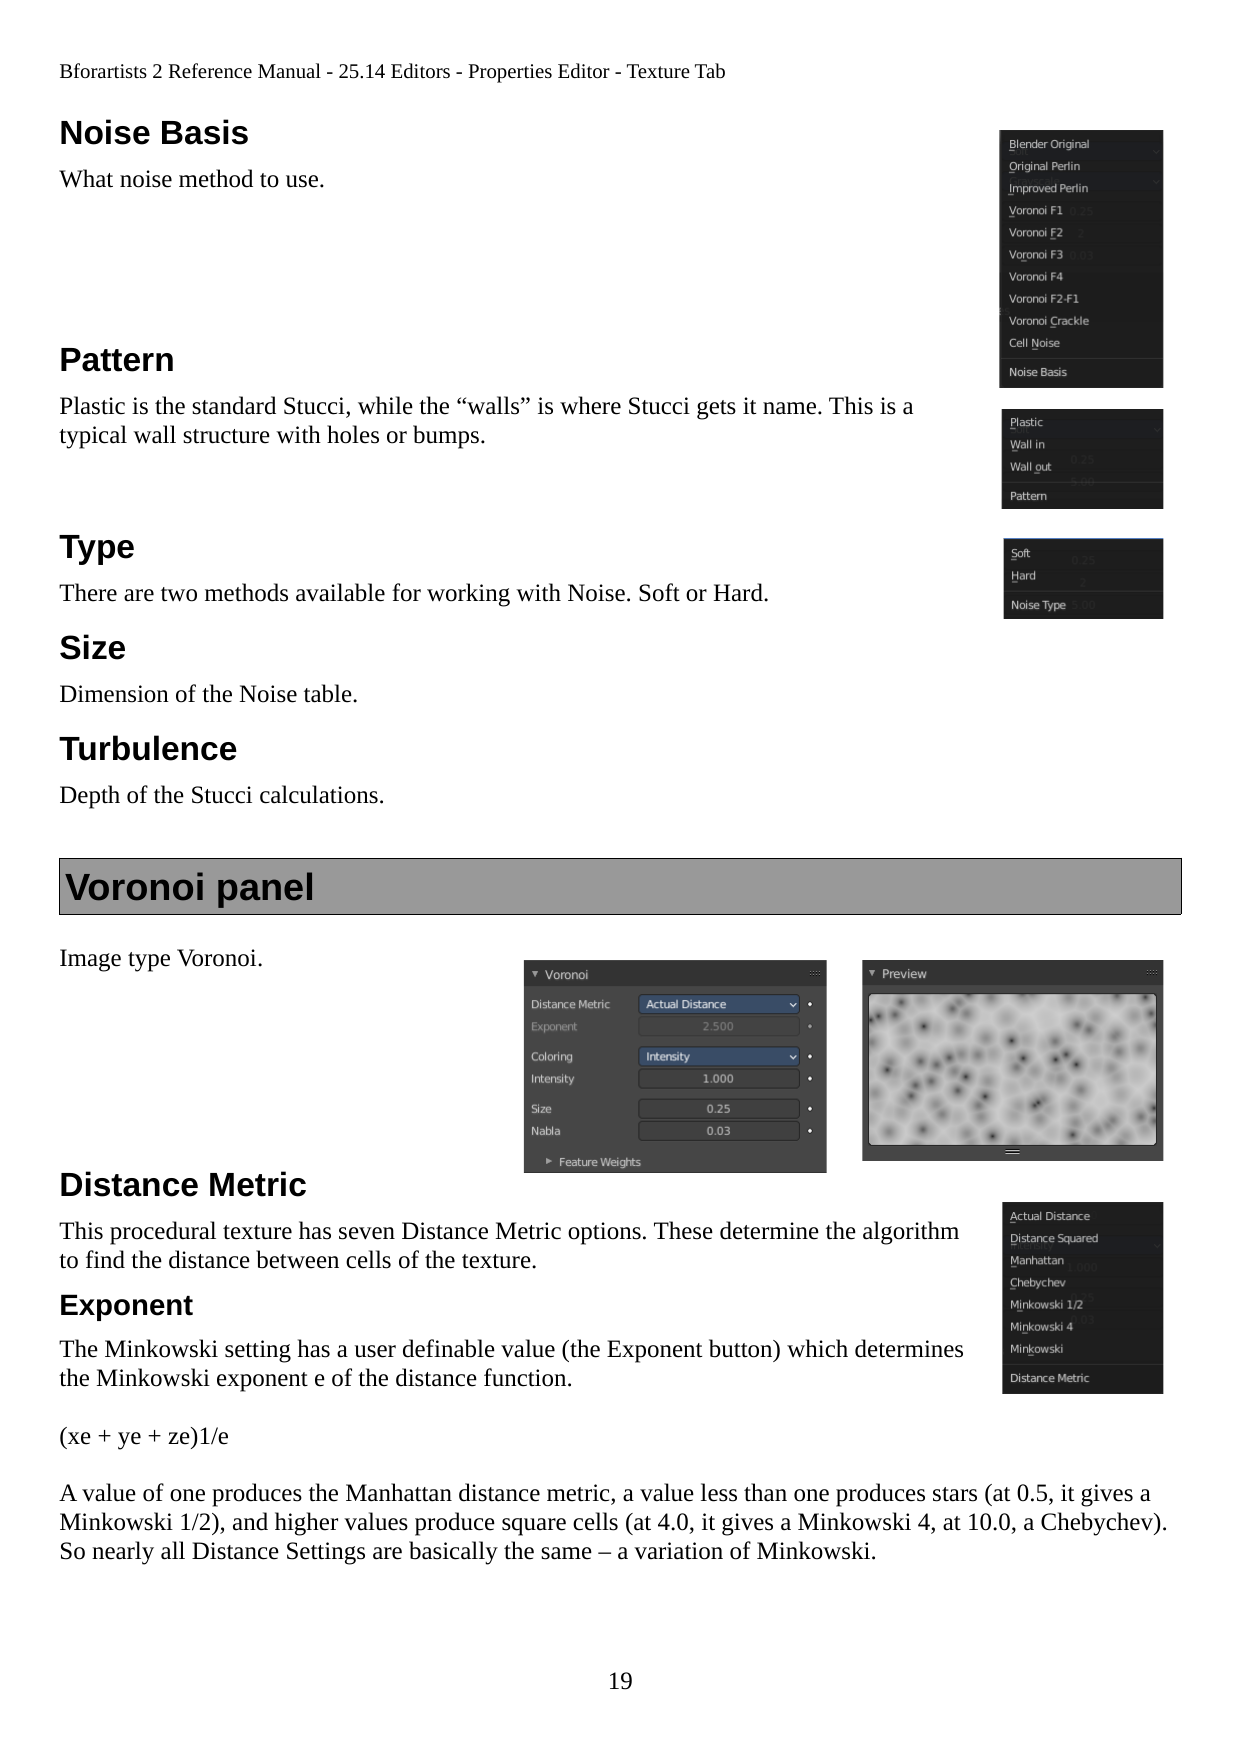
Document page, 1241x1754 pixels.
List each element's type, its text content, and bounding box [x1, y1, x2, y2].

text Image type Voronoi. [59, 943, 1181, 972]
table_header Voronoi panel [60, 859, 1181, 914]
subtitle Pattern [59, 340, 999, 379]
text A value of one produces the Manhattan distance metric, a value less than one produces stars (at 0.5, it gives a Minkowski 1/2), and higher values produce square cells (at 4.0, it gives a Minkowski 4, at 10.0, a Chebychev). So nearly all Distance Settings are basically the same – a variation of Minkowski. [59, 1478, 1181, 1564]
picture [1003, 538, 1164, 619]
text There are two methods available for working with Noise. Soft or Hard. [59, 578, 1003, 607]
text (xe + ye + ze)1/e [59, 1421, 1181, 1449]
text Plastic is the standard Stucci, while the “walls” is where Stucci gets it name. This is a typical wall structure with holes or bumps. [59, 391, 1181, 449]
subtitle [1164, 1288, 1181, 1322]
subtitle Distance Metric [59, 1165, 1181, 1204]
picture [862, 960, 1164, 1161]
subtitle Exponent [59, 1288, 1002, 1322]
subtitle [1164, 340, 1181, 379]
text Dimension of the Noise table. [59, 679, 1181, 708]
text What noise method to use. [59, 164, 999, 192]
text This procedural texture has seven Distance Metric options. These determine the algorithm to find the distance between cells of the texture. [59, 1216, 1002, 1274]
picture [1001, 409, 1164, 509]
subtitle Noise Basis [59, 113, 1181, 151]
subtitle Type [59, 527, 1181, 566]
text The Minkowski setting has a user definable value (the Exponent button) which determines the Minkowski exponent e of the distance function. [59, 1334, 1002, 1392]
picture [1002, 1202, 1164, 1394]
subtitle Turbulence [59, 729, 1181, 767]
picture [523, 960, 827, 1173]
picture [999, 130, 1164, 388]
subtitle Size [59, 628, 1181, 667]
text Depth of the Stucci calculations. [59, 780, 1181, 808]
